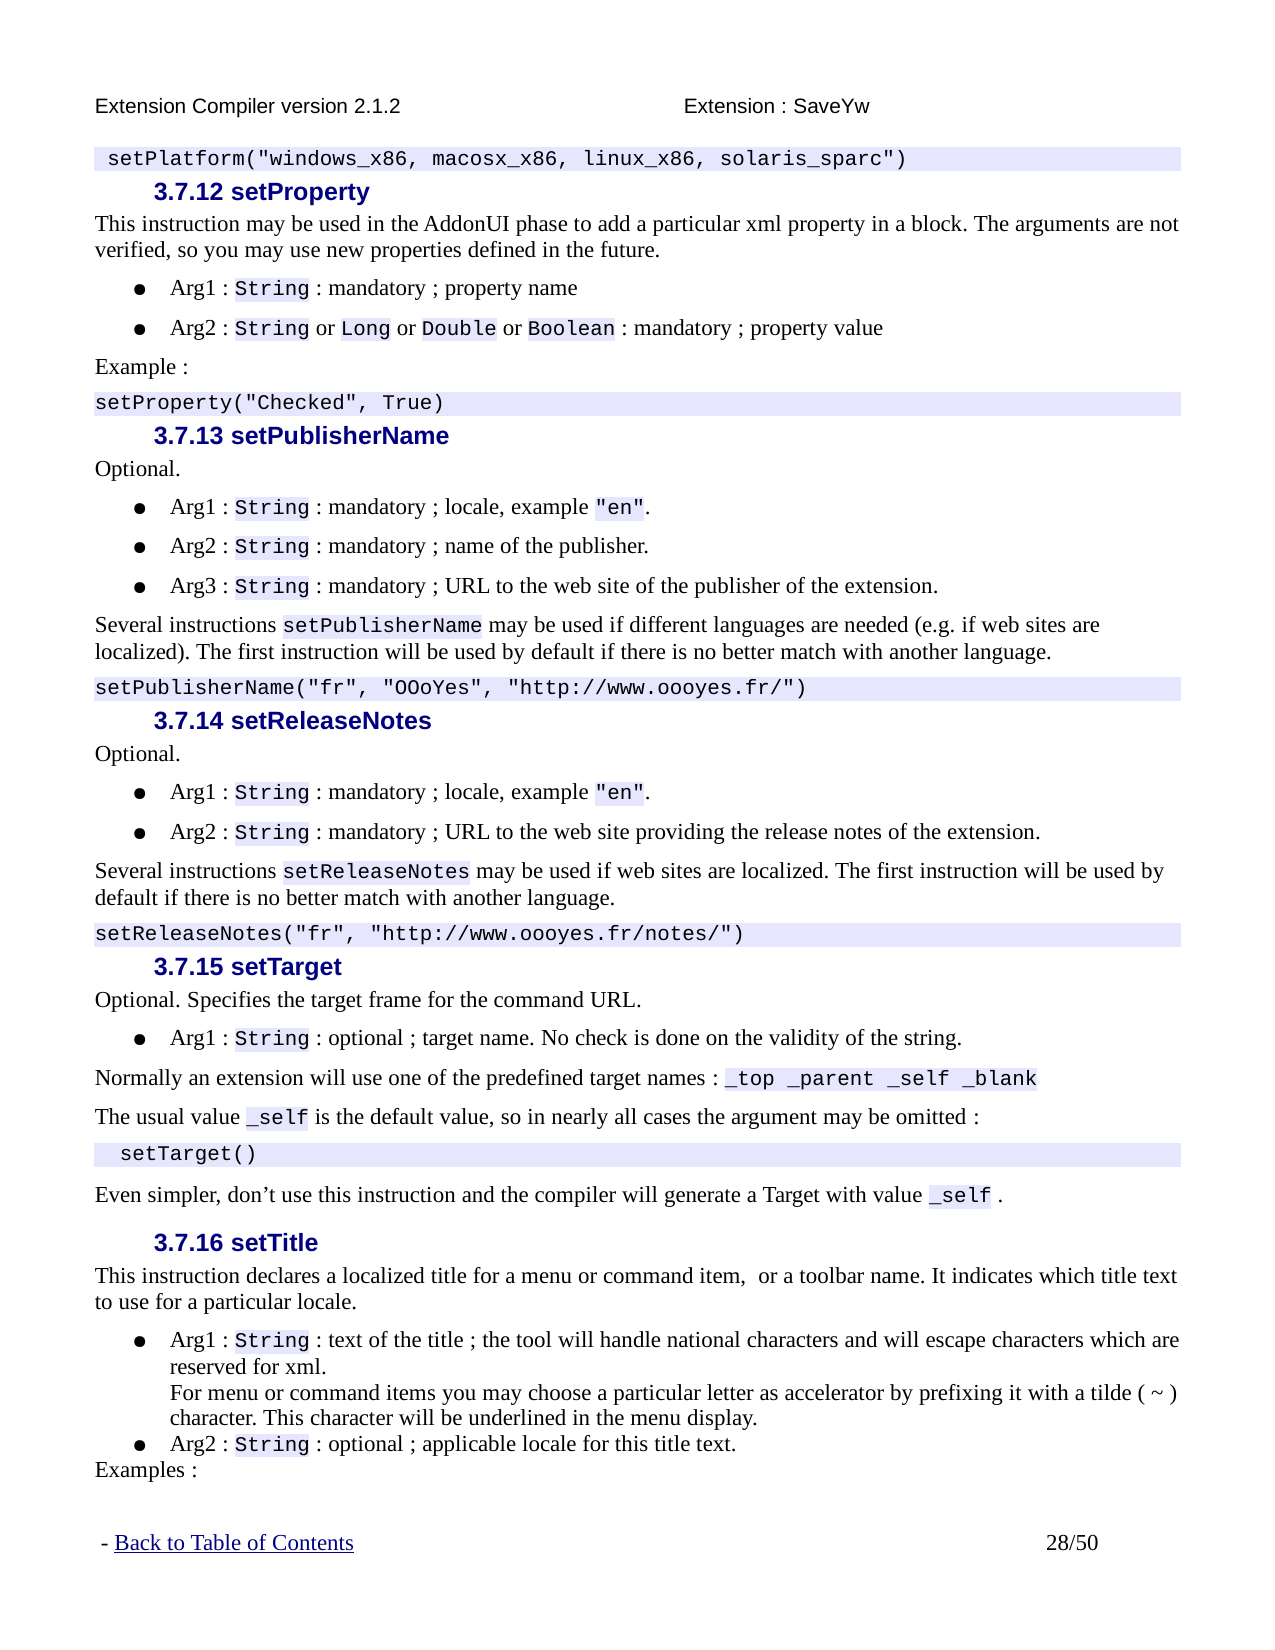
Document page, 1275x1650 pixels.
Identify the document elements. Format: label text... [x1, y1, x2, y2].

text setProperty("Checked", True) [94, 392, 1181, 416]
subtitle setPublisherName [153, 422, 1181, 450]
text setTarget() [94, 1143, 1181, 1167]
list Arg1 : String : mandatory ; locale, example "en". [132, 779, 1181, 806]
text Optional. [94, 456, 1181, 481]
text Several instructions setPublisherName may be used if different languages are needed (e.g. if web sites are localized). The first instruction will be used by default if there is no better match with another language. [94, 612, 1181, 665]
text setPublisherName("fr", "OOoYes", "http://www.oooyes.fr/") [94, 677, 1181, 701]
list Arg2 : String : optional ; applicable locale for this title text. [132, 1430, 1181, 1457]
text Examples : [94, 1457, 1181, 1483]
text This instruction may be used in the AddonUI phase to add a particular xml property in a block. The arguments are not verified, so you may use new properties defined in the future. [94, 211, 1181, 262]
text Normally an extension will use one of the predefined target names : _top _parent _self _blank [94, 1064, 1181, 1091]
text Example : [94, 354, 1181, 379]
list Arg2 : String : mandatory ; URL to the web site providing the release notes of the extension. [132, 818, 1181, 846]
list Arg3 : String : mandatory ; URL to the web site of the publisher of the extension. [132, 573, 1181, 600]
text Several instructions setReleaseNotes may be used if web sites are localized. The first instruction will be used by default if there is no better match with another language. [94, 858, 1181, 911]
text Even simpler, don’t use this instruction and the compiler will generate a Target with value _self . [94, 1182, 1181, 1209]
subtitle setProperty [153, 177, 1181, 205]
list Arg1 : String : mandatory ; locale, example "en". [132, 494, 1181, 521]
text Optional. Specifies the target frame for the command URL. [94, 987, 1181, 1012]
subtitle setTarget [153, 953, 1181, 981]
list Arg1 : String : optional ; target name. No check is done on the validity of the string. [132, 1025, 1181, 1052]
text setReleaseNotes("fr", "http://www.oooyes.fr/notes/") [94, 923, 1181, 947]
list Arg2 : String : mandatory ; name of the publisher. [132, 533, 1181, 560]
text The usual value _self is the default value, so in nearly all cases the argument may be omitted : [94, 1104, 1181, 1131]
list Arg1 : String : text of the title ; the tool will handle national characters and will escape characters which are reserved for xml. For menu or command items you may choose a particular letter as accelerator by prefixing it with a tilde ( ~ ) character. This character will be underlined in the menu display. [132, 1327, 1181, 1430]
subtitle setReleaseNotes [153, 707, 1181, 735]
subtitle setTitle [153, 1229, 1181, 1257]
list Arg1 : String : mandatory ; property name [132, 275, 1181, 302]
text This instruction declares a localized title for a menu or command item, or a toolbar name. It indicates which title text to use for a particular locale. [94, 1263, 1181, 1314]
text setPlatform("windows_x86, macosx_x86, linux_x86, solaris_sparc") [94, 147, 1181, 171]
text Optional. [94, 741, 1181, 767]
list Arg2 : String or Long or Double or Boolean : mandatory ; property value [132, 314, 1181, 341]
